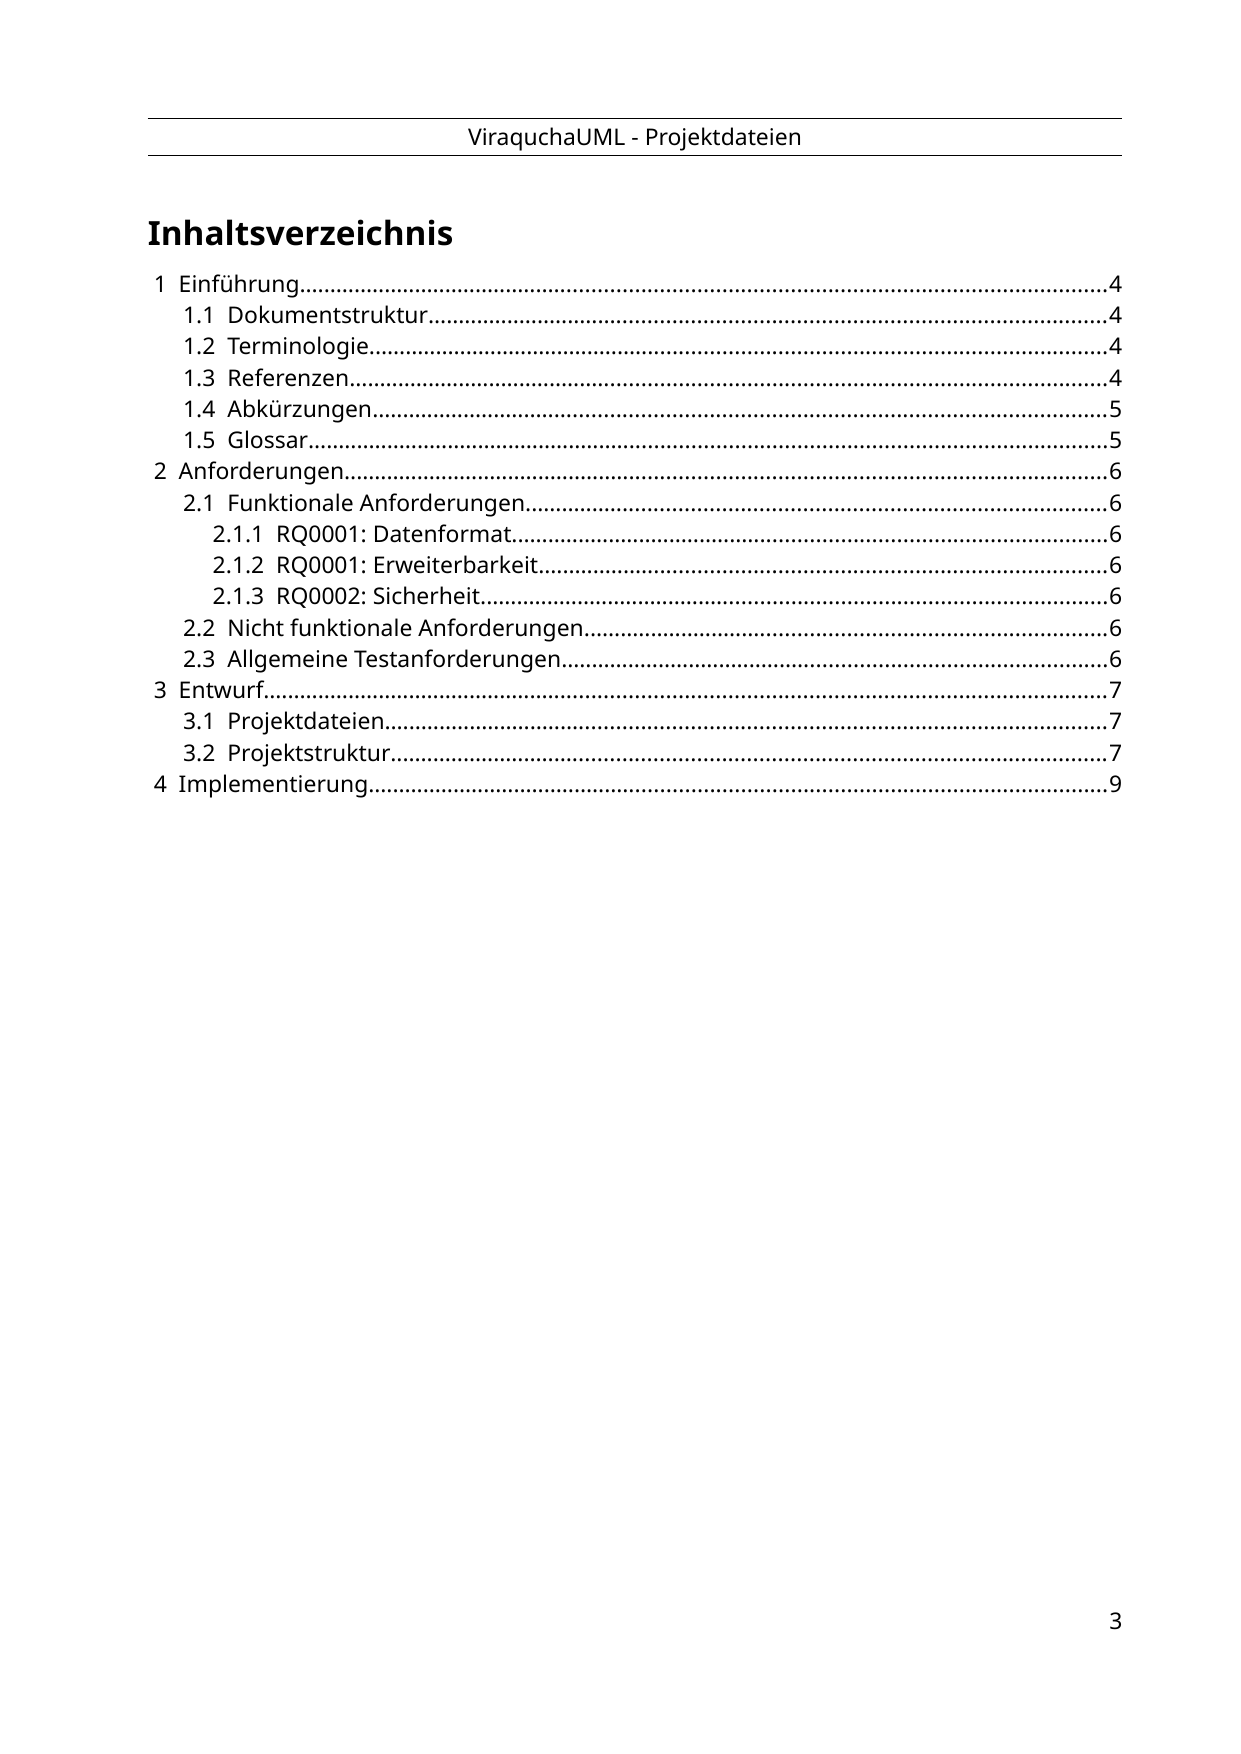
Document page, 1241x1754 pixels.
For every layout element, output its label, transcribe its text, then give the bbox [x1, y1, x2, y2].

text 1.4 Abkürzungen 5 [177, 393, 1122, 424]
text 2.2 Nicht funktionale Anforderungen 6 [177, 612, 1122, 643]
text 2.1.1 RQ0001: Datenformat 6 [207, 518, 1122, 549]
text 1.3 Referenzen 4 [177, 362, 1122, 393]
text 2.3 Allgemeine Testanforderungen 6 [177, 643, 1122, 674]
text 1.2 Terminologie 4 [177, 330, 1122, 362]
text 2.1.2 RQ0001: Erweiterbarkeit 6 [207, 549, 1122, 580]
text 4 Implementierung 9 [148, 768, 1122, 799]
text 1.5 Glossar 5 [177, 424, 1122, 455]
text 3.2 Projektstruktur 7 [177, 737, 1122, 768]
text 2 Anforderungen 6 [148, 455, 1122, 487]
text 2.1 Funktionale Anforderungen 6 [177, 487, 1122, 518]
text 1.1 Dokumentstruktur 4 [177, 299, 1122, 330]
text 3 Entwurf 7 [148, 674, 1122, 705]
text 2.1.3 RQ0002: Sicherheit 6 [207, 580, 1122, 612]
subtitle Inhaltsverzeichnis [148, 210, 1122, 255]
text 1 Einführung 4 [148, 268, 1122, 299]
text 3.1 Projektdateien 7 [177, 705, 1122, 737]
